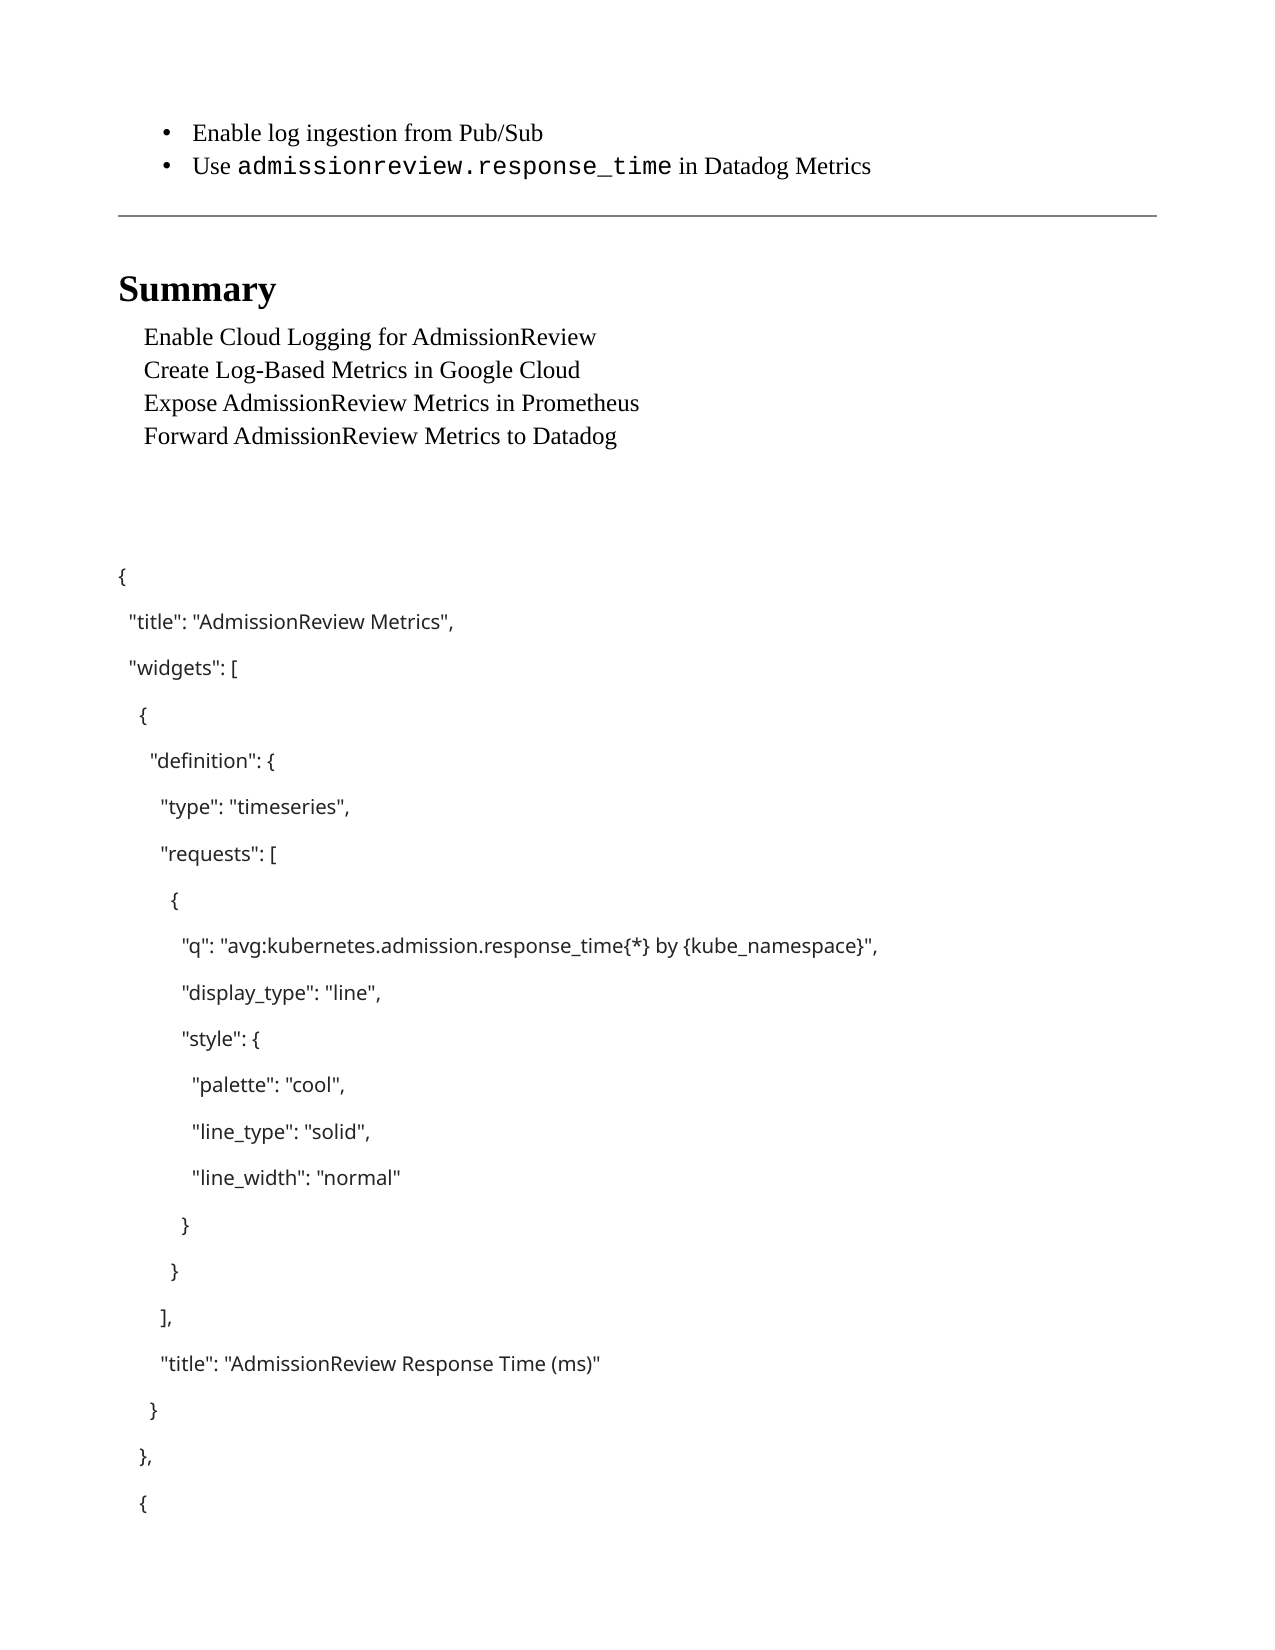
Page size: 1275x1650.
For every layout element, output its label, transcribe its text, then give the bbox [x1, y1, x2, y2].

text "q": "avg:kubernetes.admission.response_time{*} by {kube_namespace}", [118, 932, 1157, 960]
text } [118, 1210, 1157, 1238]
list Enable log ingestion from Pub/Sub [162, 118, 1157, 147]
text { [118, 886, 1157, 913]
text ], [118, 1303, 1157, 1331]
text "requests": [ [118, 839, 1157, 867]
text { [118, 561, 1157, 589]
text "display_type": "line", [118, 978, 1157, 1006]
text "title": "AdmissionReview Response Time (ms)" [118, 1349, 1157, 1377]
text ✅ Enable Cloud Logging for AdmissionReview ✅ Create Log-Based Metrics in Google Cloud ✅ Expose AdmissionReview Metrics in Prometheus ✅ Forward AdmissionReview Metrics to Datadog [118, 322, 1157, 450]
list Use admissionreview.response_time in Datadog Metrics [162, 151, 1157, 182]
text { [118, 1488, 1157, 1516]
text }, [118, 1442, 1157, 1470]
text "widgets": [ [118, 654, 1157, 682]
text "title": "AdmissionReview Metrics", [118, 608, 1157, 635]
text "definition": { [118, 747, 1157, 774]
text { [118, 700, 1157, 728]
text "line_type": "solid", [118, 1117, 1157, 1145]
text "style": { [118, 1025, 1157, 1052]
subtitle Summary [118, 266, 1157, 309]
text "line_width": "normal" [118, 1164, 1157, 1192]
text } [118, 1396, 1157, 1423]
text "palette": "cool", [118, 1071, 1157, 1099]
text } [118, 1257, 1157, 1284]
text "type": "timeseries", [118, 793, 1157, 821]
